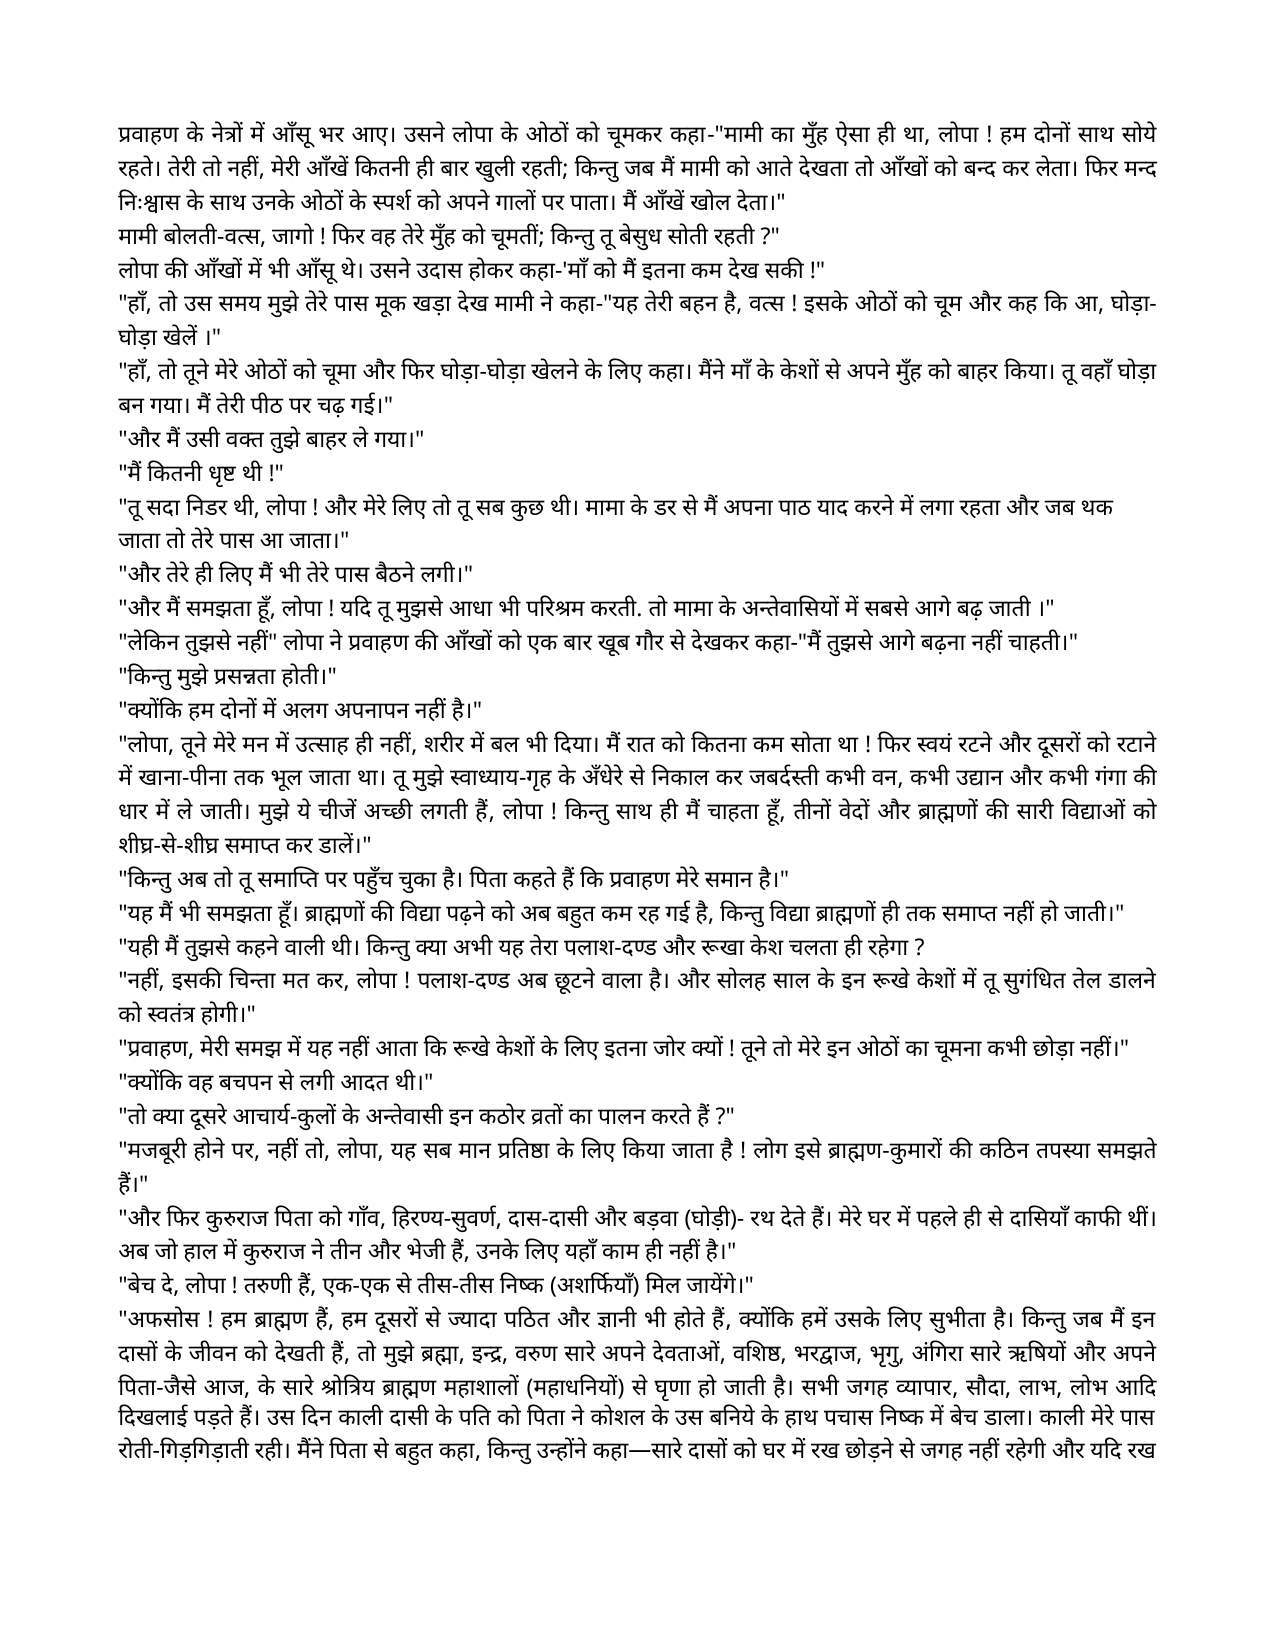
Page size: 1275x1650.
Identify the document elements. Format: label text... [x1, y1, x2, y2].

text "क्योंकि हम दोनों में अलग अपनापन नहीं है।" [118, 694, 1157, 727]
text "किन्तु अब तो तू समाप्ति पर पहुँच चुका है। पिता कहते हैं कि प्रवाहण मेरे समान है।" [118, 863, 1157, 897]
text "यह मैं भी समझता हूँ। ब्राह्मणों की विद्या पढ़ने को अब बहुत कम रह गई है, किन्तु विद्या ब्राह्मणों ही तक समाप्त नहीं हो जाती।" [118, 897, 1157, 931]
text "बेच दे, लोपा ! तरुणी हैं, एक-एक से तीस-तीस निष्क (अशर्फियाँ) मिल जायेंगे।" [118, 1269, 1157, 1303]
text "अफसोस ! हम ब्राह्मण हैं, हम दूसरों से ज्यादा पठित और ज्ञानी भी होते हैं, क्योंकि हमें उसके लिए सुभीता है। किन्तु जब मैं इन दासों के जीवन को देखती हैं, तो मुझे ब्रह्मा, इन्द्र, वरुण सारे अपने देवताओं, वशिष्ठ, भरद्वाज, भृगु, अंगिरा सारे ऋषियों और अपने पिता-जैसे आज, के सारे श्रोत्रिय ब्राह्मण महाशालों (महाधनियों) से घृणा हो जाती है। सभी जगह व्यापार, सौदा, लाभ, लोभ आदि दिखलाई पड़ते हैं। उस दिन काली दासी के पति को पिता ने कोशल के उस बनिये के हाथ पचास निष्क में बेच डाला। काली मेरे पास रोती-गिड़गिड़ाती रही। मैंने पिता से बहुत कहा, किन्तु उन्होंने कहा—सारे दासों को घर में रख छोड़ने से जगह नहीं रहेगी और यदि रख [118, 1303, 1157, 1468]
text मामी बोलती-वत्स, जागो ! फिर वह तेरे मुँह को चूमतीं; किन्तु तू बेसुध सोती रहती ?" [118, 220, 1157, 253]
text "किन्तु मुझे प्रसन्नता होती।" [118, 660, 1157, 694]
text "हाँ, तो उस समय मुझे तेरे पास मूक खड़ा देख मामी ने कहा-"यह तेरी बहन है, वत्स ! इसके ओठों को चूम और कह कि आ, घोड़ा-घोड़ा खेलें ।" [118, 287, 1157, 355]
text "और मैं समझता हूँ, लोपा ! यदि तू मुझसे आधा भी परिश्रम करती. तो मामा के अन्तेवासियों में सबसे आगे बढ़ जाती ।" [118, 592, 1157, 626]
text जाता तो तेरे पास आ जाता।" [118, 524, 1157, 558]
text "प्रवाहण, मेरी समझ में यह नहीं आता कि रूखे केशों के लिए इतना जोर क्यों ! तूने तो मेरे इन ओठों का चूमना कभी छोड़ा नहीं।" [118, 1032, 1157, 1066]
text "लेकिन तुझसे नहीं" लोपा ने प्रवाहण की आँखों को एक बार खूब गौर से देखकर कहा-"मैं तुझसे आगे बढ़ना नहीं चाहती।" [118, 626, 1157, 660]
text "तू सदा निडर थी, लोपा ! और मेरे लिए तो तू सब कुछ थी। मामा के डर से मैं अपना पाठ याद करने में लगा रहता और जब थक [118, 491, 1157, 524]
text "और मैं उसी वक्त तुझे बाहर ले गया।" [118, 423, 1157, 457]
text प्रवाहण के नेत्रों में आँसू भर आए। उसने लोपा के ओठों को चूमकर कहा-"मामी का मुँह ऐसा ही था, लोपा ! हम दोनों साथ सोये रहते। तेरी तो नहीं, मेरी आँखें कितनी ही बार खुली रहती; किन्तु जब मैं मामी को आते देखता तो आँखों को बन्द कर लेता। फिर मन्द निःश्वास के साथ उनके ओठों के स्पर्श को अपने गालों पर पाता। मैं आँखें खोल देता।" [118, 118, 1157, 220]
text "नहीं, इसकी चिन्ता मत कर, लोपा ! पलाश-दण्ड अब छूटने वाला है। और सोलह साल के इन रूखे केशों में तू सुगंधित तेल डालने को स्वतंत्र होगी।" [118, 964, 1157, 1032]
text लोपा की आँखों में भी आँसू थे। उसने उदास होकर कहा-'माँ को मैं इतना कम देख सकी !" [118, 253, 1157, 287]
text "क्योंकि वह बचपन से लगी आदत थी।" [118, 1066, 1157, 1100]
text "लोपा, तूने मेरे मन में उत्साह ही नहीं, शरीर में बल भी दिया। मैं रात को कितना कम सोता था ! फिर स्वयं रटने और दूसरों को रटाने में खाना-पीना तक भूल जाता था। तू मुझे स्वाध्याय-गृह के अँधेरे से निकाल कर जबर्दस्ती कभी वन, कभी उद्यान और कभी गंगा की धार में ले जाती। मुझे ये चीजें अच्छी लगती हैं, लोपा ! किन्तु साथ ही मैं चाहता हूँ, तीनों वेदों और ब्राह्मणों की सारी विद्याओं को शीघ्र-से-शीघ्र समाप्त कर डालें।" [118, 727, 1157, 863]
text "और तेरे ही लिए मैं भी तेरे पास बैठने लगी।" [118, 558, 1157, 592]
text "हाँ, तो तूने मेरे ओठों को चूमा और फिर घोड़ा-घोड़ा खेलने के लिए कहा। मैंने माँ के केशों से अपने मुँह को बाहर किया। तू वहाँ घोड़ा बन गया। मैं तेरी पीठ पर चढ़ गई।" [118, 355, 1157, 423]
text "मैं कितनी धृष्ट थी !" [118, 457, 1157, 491]
text "और फिर कुरुराज पिता को गाँव, हिरण्य-सुवर्ण, दास-दासी और बड़वा (घोड़ी)- रथ देते हैं। मेरे घर में पहले ही से दासियाँ काफी थीं। अब जो हाल में कुरुराज ने तीन और भेजी हैं, उनके लिए यहाँ काम ही नहीं है।" [118, 1201, 1157, 1269]
text "यही मैं तुझसे कहने वाली थी। किन्तु क्या अभी यह तेरा पलाश-दण्ड और रूखा केश चलता ही रहेगा ? [118, 931, 1157, 964]
text "मजबूरी होने पर, नहीं तो, लोपा, यह सब मान प्रतिष्ठा के लिए किया जाता है ! लोग इसे ब्राह्मण-कुमारों की कठिन तपस्या समझते हैं।" [118, 1134, 1157, 1201]
text "तो क्या दूसरे आचार्य-कुलों के अन्तेवासी इन कठोर व्रतों का पालन करते हैं ?" [118, 1100, 1157, 1134]
